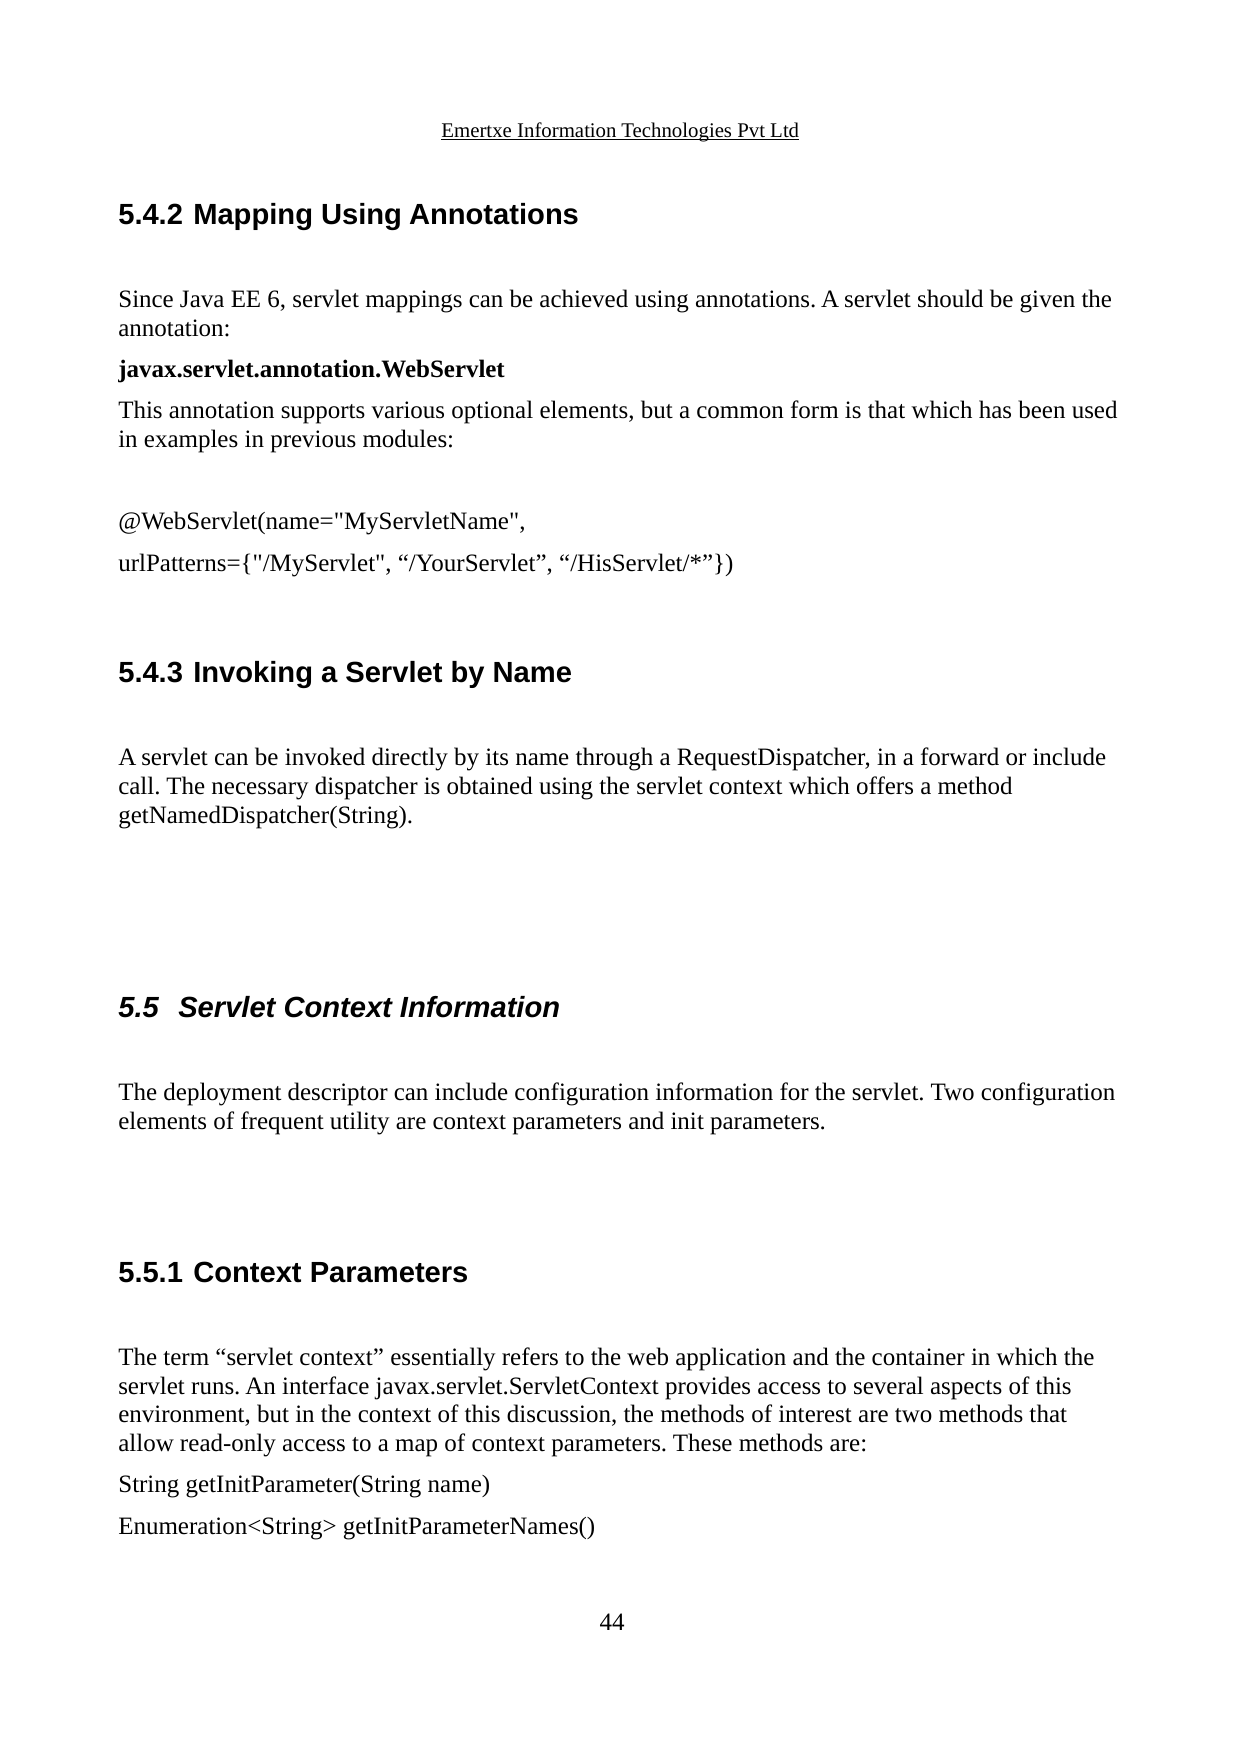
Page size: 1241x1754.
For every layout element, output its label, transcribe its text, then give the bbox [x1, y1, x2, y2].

subtitle Mapping Using Annotations [118, 197, 1122, 230]
text urlPatterns={"/MyServlet", “/YourServlet”, “/HisServlet/*”}) [118, 548, 1122, 576]
text Since Java EE 6, servlet mappings can be achieved using annotations. A servlet should be given the annotation: [118, 284, 1122, 341]
text A servlet can be invoked directly by its name through a RequestDispatcher, in a forward or include call. The necessary dispatcher is obtained using the servlet context which offers a method getNamedDispatcher(String). [118, 742, 1122, 829]
subtitle Invoking a Servlet by Name [118, 655, 1122, 689]
text javax.servlet.annotation.WebServlet [118, 354, 1122, 383]
text This annotation supports various optional elements, but a common form is that which has been used in examples in previous modules: [118, 395, 1122, 453]
text @WebServlet(name="MyServletName", [118, 506, 1122, 535]
subtitle Context Parameters [118, 1255, 1122, 1288]
text Enumeration<String> getInitParameterNames() [118, 1511, 1122, 1539]
text String getInitParameter(String name) [118, 1469, 1122, 1498]
text The deployment descriptor can include configuration information for the servlet. Two configuration elements of frequent utility are context parameters and init parameters. [118, 1077, 1122, 1135]
subtitle Servlet Context Information [118, 990, 1122, 1023]
text The term “servlet context” essentially refers to the web application and the container in which the servlet runs. An interface javax.servlet.ServletContext provides access to several aspects of this environment, but in the context of this discussion, the methods of interest are two methods that allow read-only access to a map of context parameters. These methods are: [118, 1342, 1122, 1457]
